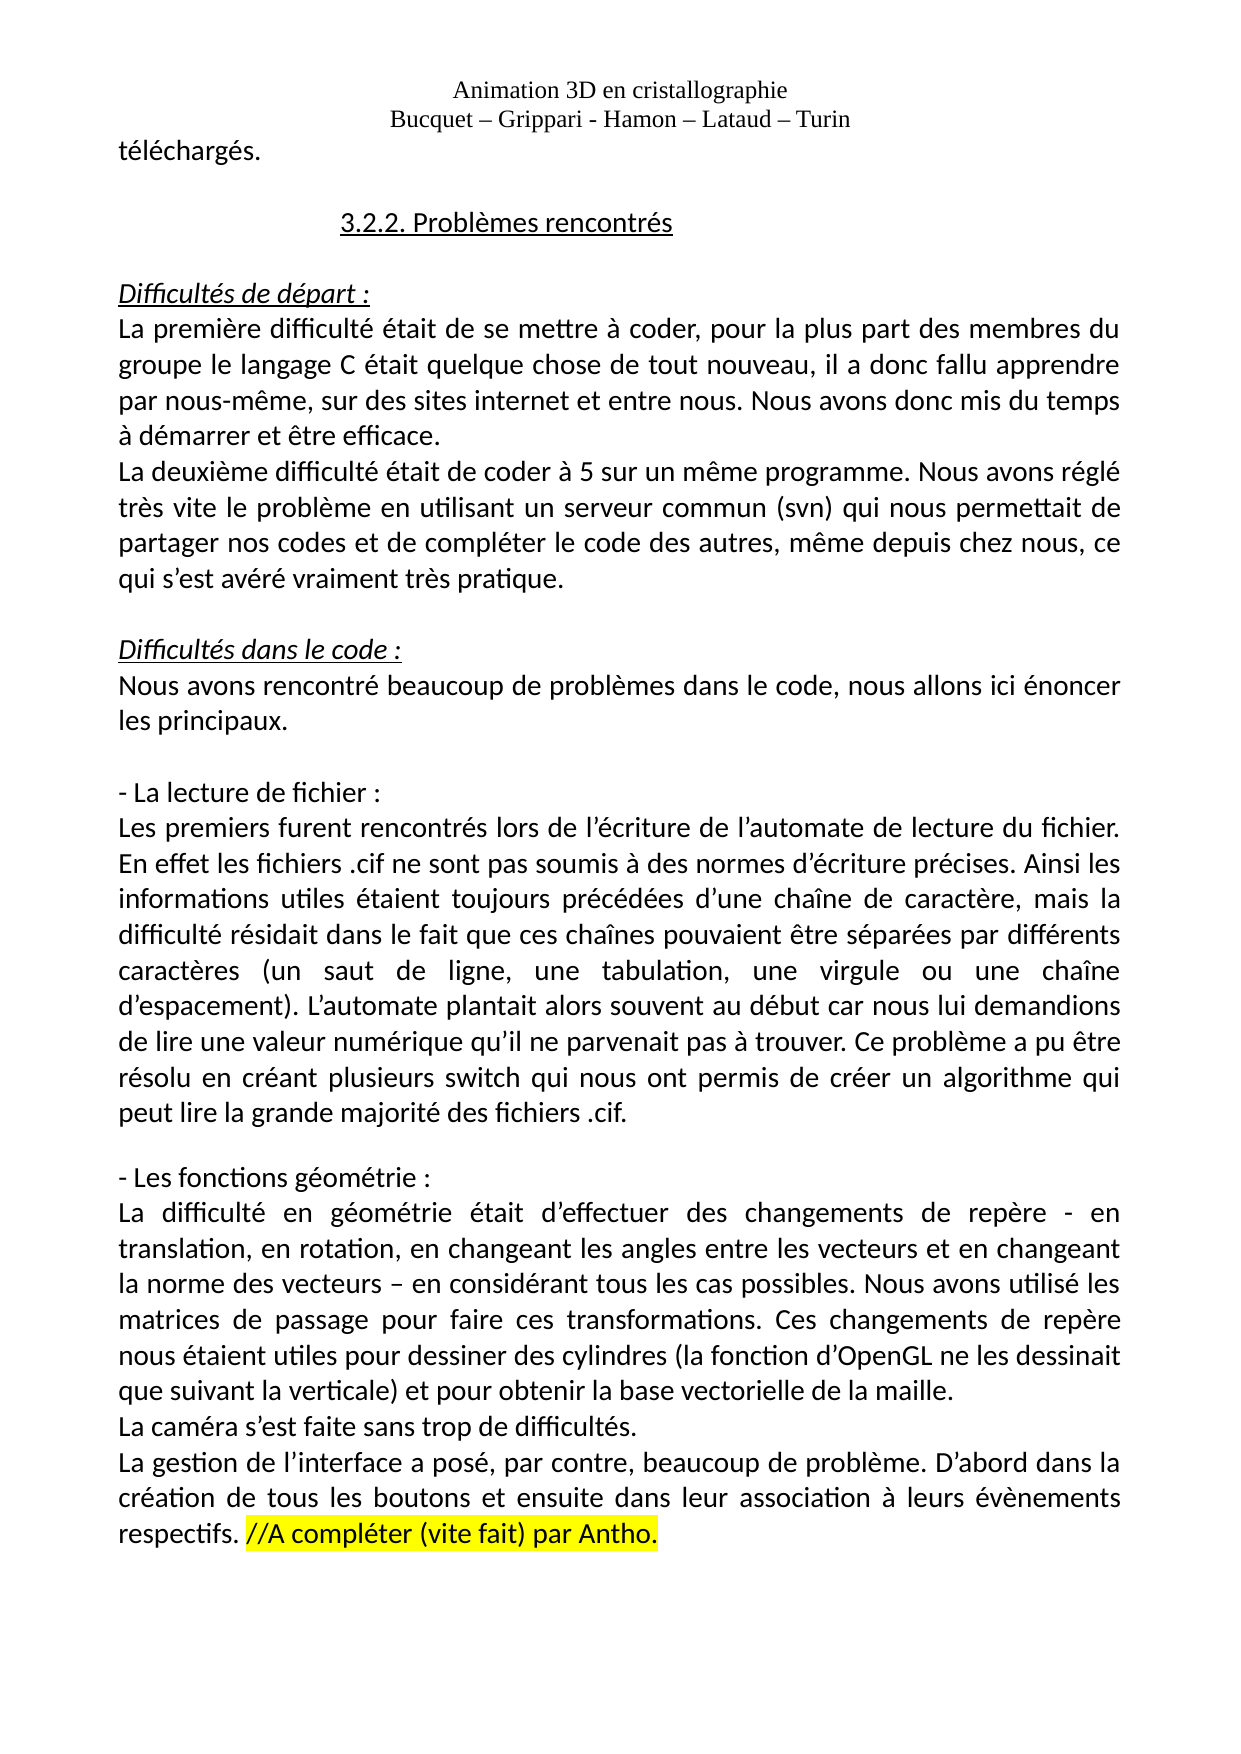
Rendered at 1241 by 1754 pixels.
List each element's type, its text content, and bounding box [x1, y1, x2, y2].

text Les premiers furent rencontrés lors de l’écriture de l’automate de lecture du fichier. En effet les fichiers .cif ne sont pas soumis à des normes d’écriture précises. Ainsi les informations utiles étaient toujours précédées d’une chaîne de caractère, mais la difficulté résidait dans le fait que ces chaînes pouvaient être séparées par différents caractères (un saut de ligne, une tabulation, une virgule ou une chaîne d’espacement). L’automate plantait alors souvent au début car nous lui demandions de lire une valeur numérique qu’il ne parvenait pas à trouver. Ce problème a pu être résolu en créant plusieurs switch qui nous ont permis de créer un algorithme qui peut lire la grande majorité des fichiers .cif. [118, 809, 1122, 1130]
text Nous avons rencontré beaucoup de problèmes dans le code, nous allons ici énoncer les principaux. [118, 667, 1122, 738]
text téléchargés. [118, 132, 1122, 168]
text 3.2.2. Problèmes rencontrés [118, 204, 1122, 239]
text Difficultés de départ : [118, 275, 1122, 311]
text La caméra s’est faite sans trop de difficultés. [118, 1408, 1122, 1444]
text La première difficulté était de se mettre à coder, pour la plus part des membres du groupe le langage C était quelque chose de tout nouveau, il a donc fallu apprendre par nous-même, sur des sites internet et entre nous. Nous avons donc mis du temps à démarrer et être efficace. [118, 311, 1122, 453]
text - Les fonctions géométrie : [118, 1159, 1122, 1194]
text La difficulté en géométrie était d’effectuer des changements de repère - en translation, en rotation, en changeant les angles entre les vecteurs et en changeant la norme des vecteurs – en considérant tous les cas possibles. Nous avons utilisé les matrices de passage pour faire ces transformations. Ces changements de repère nous étaient utiles pour dessiner des cylindres (la fonction d’OpenGL ne les dessinait que suivant la verticale) et pour obtenir la base vectorielle de la maille. [118, 1194, 1122, 1408]
text La deuxième difficulté était de coder à 5 sur un même programme. Nous avons réglé très vite le problème en utilisant un serveur commun (svn) qui nous permettait de partager nos codes et de compléter le code des autres, même depuis chez nous, ce qui s’est avéré vraiment très pratique. [118, 453, 1122, 596]
text - La lecture de fichier : [118, 774, 1122, 809]
text Difficultés dans le code : [118, 631, 1122, 667]
text La gestion de l’interface a posé, par contre, beaucoup de problème. D’abord dans la création de tous les boutons et ensuite dans leur association à leurs évènements respectifs. //A compléter (vite fait) par Antho. [118, 1444, 1122, 1551]
